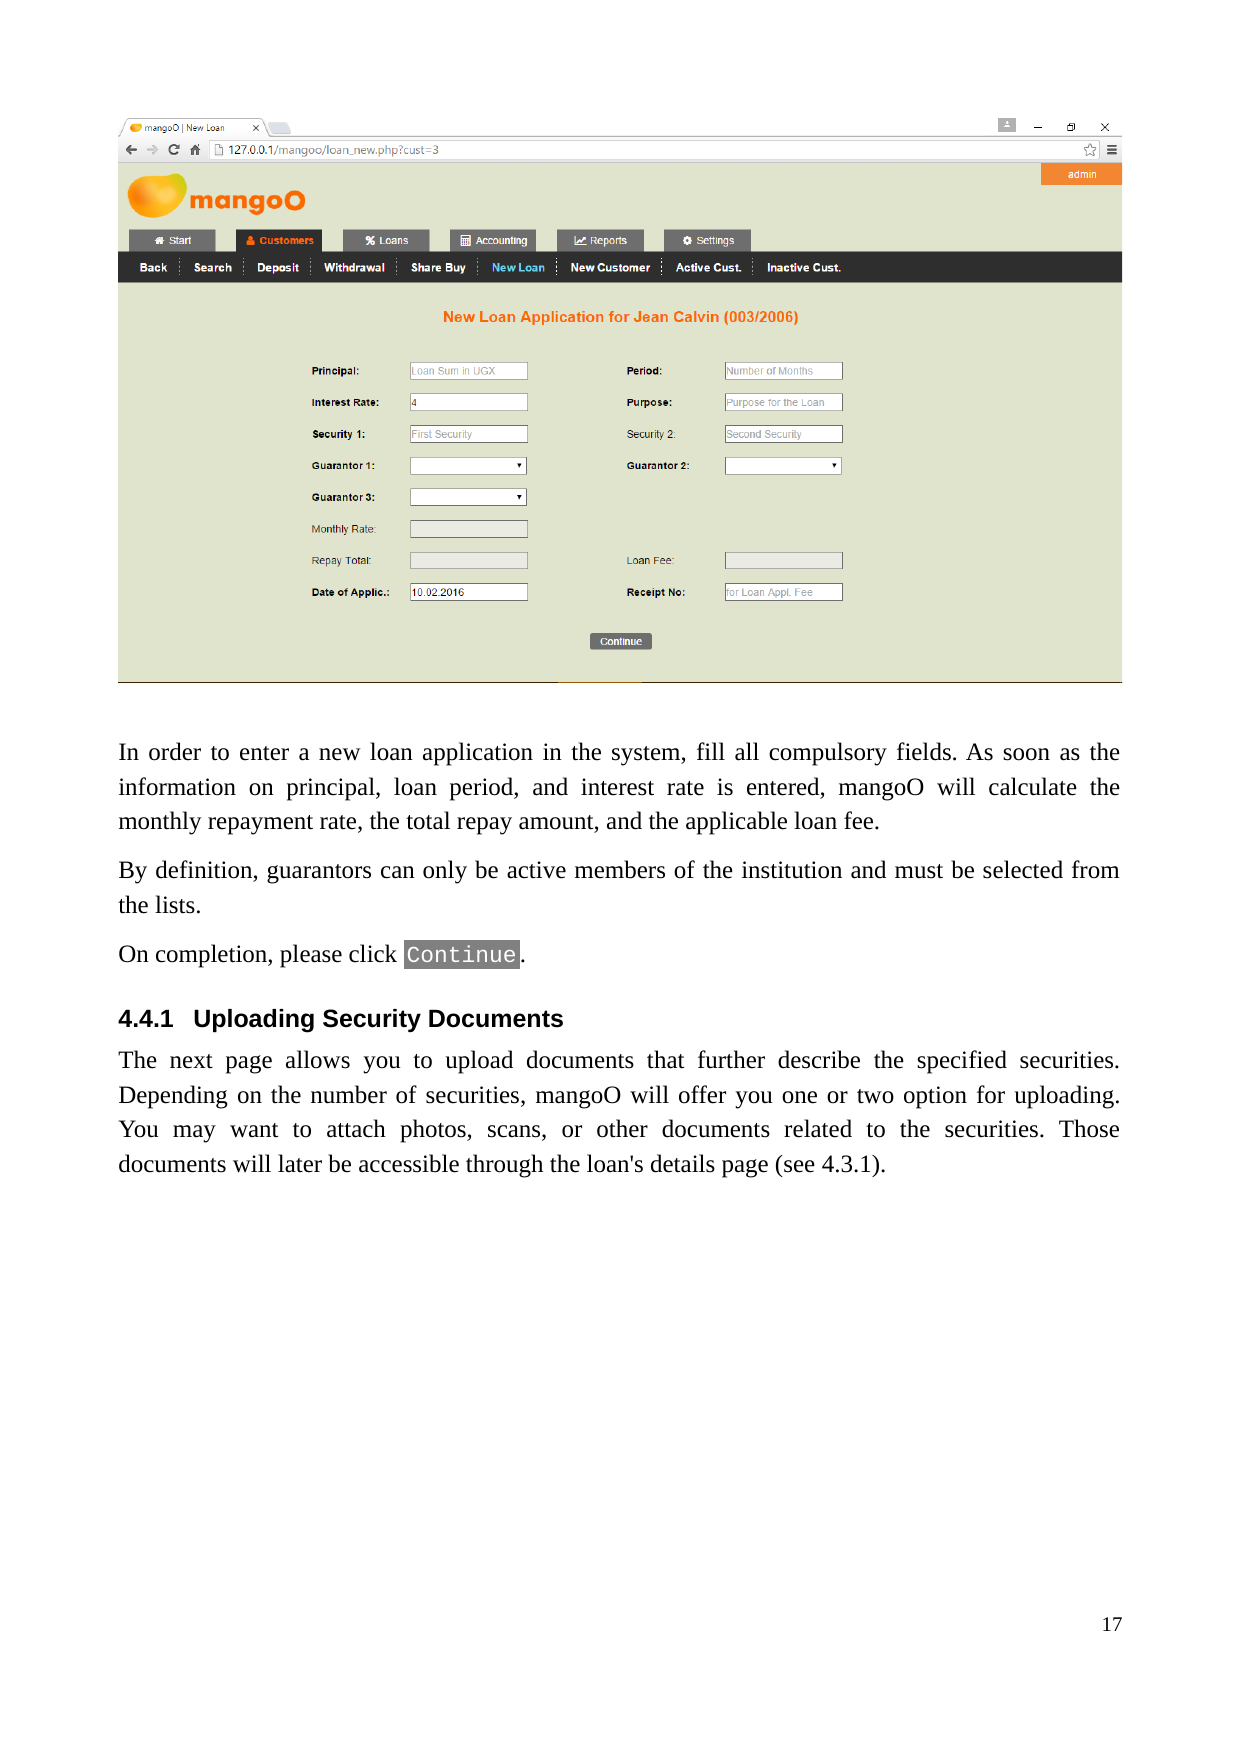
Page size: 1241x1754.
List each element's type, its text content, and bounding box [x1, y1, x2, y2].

text By definition, guarantors can only be active members of the institution and must be selected from the lists. [118, 855, 1122, 918]
picture [118, 118, 1123, 683]
subtitle Uploading Security Documents [118, 1004, 1122, 1033]
text The next page allows you to upload documents that further describe the specified securities. Depending on the number of securities, mangoO will offer you one or two option for uploading. You may want to attach photos, scans, or other documents related to the securities. Those documents will later be accessible through the loan's details page (see 4.3.1). [118, 1046, 1122, 1178]
text In order to enter a new loan application in the system, fill all compulsory fields. As soon as the information on principal, loan period, and interest rate is entered, mangoO will calculate the monthly repayment rate, the total repay amount, and the applicable loan fee. [118, 737, 1122, 835]
text On completion, please click Continue. [118, 939, 1122, 969]
